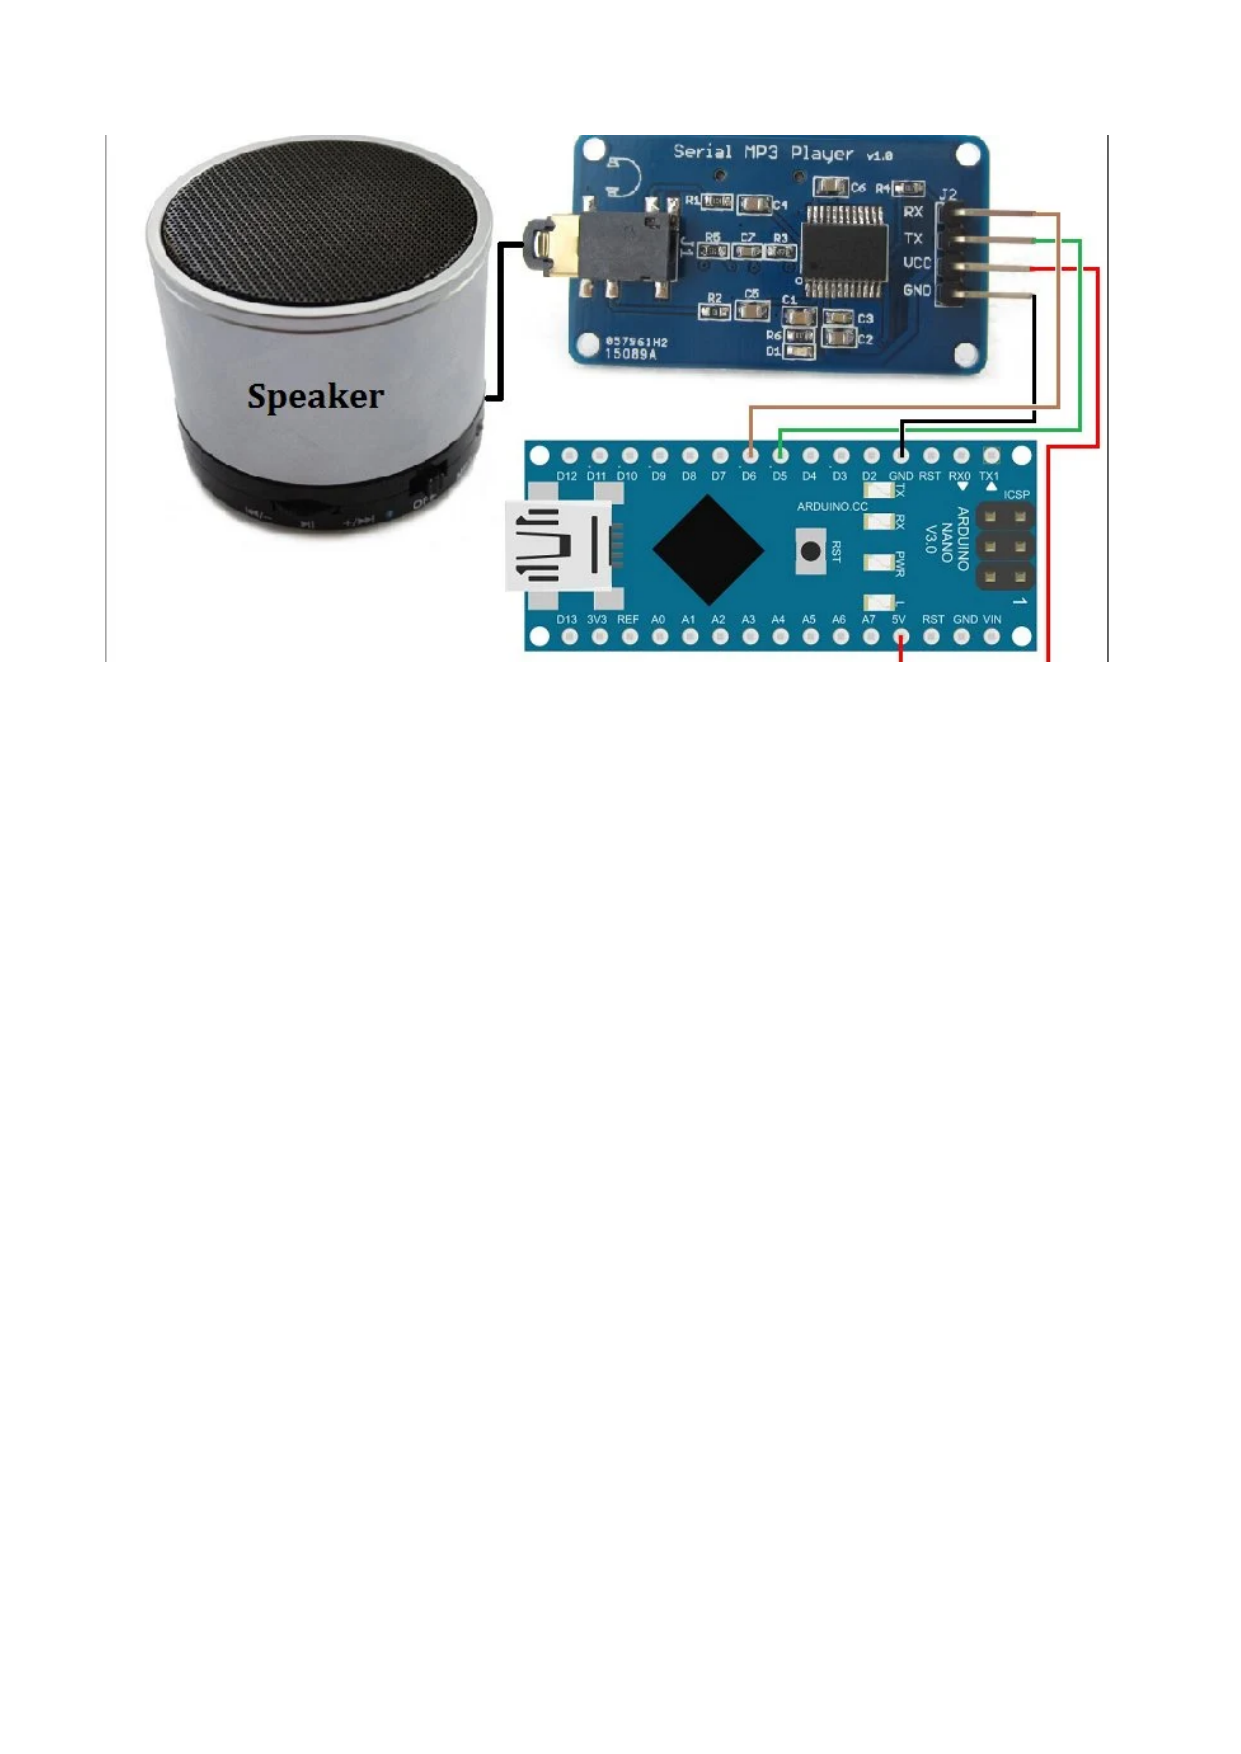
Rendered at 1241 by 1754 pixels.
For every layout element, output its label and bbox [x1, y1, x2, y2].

picture [105, 135, 1110, 662]
